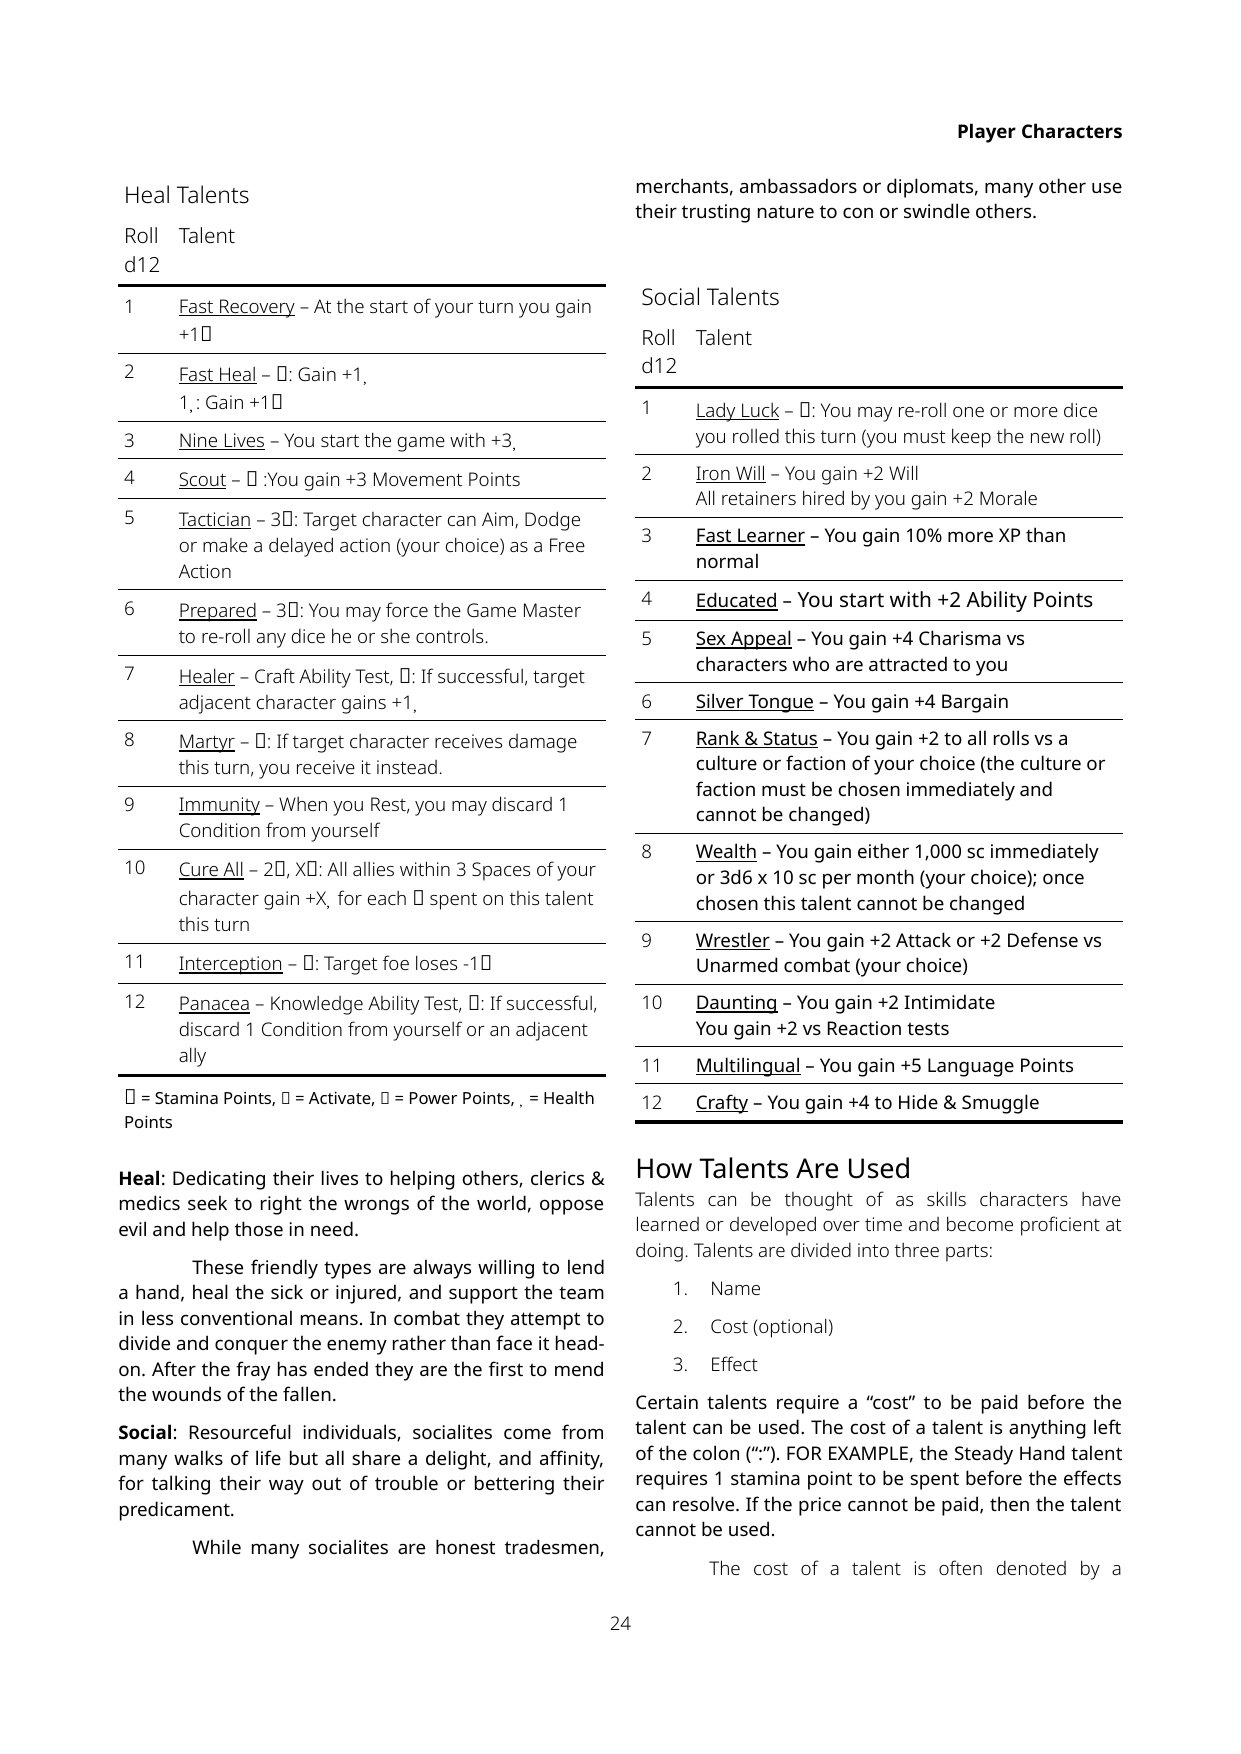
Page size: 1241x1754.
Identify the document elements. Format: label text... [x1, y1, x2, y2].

text Heal: Dedicating their lives to helping others, clerics & medics seek to right the wrongs of the world, oppose evil and help those in need. [118, 1165, 605, 1241]
text These friendly types are always willing to lend a hand, heal the sick or injured, and support the team in less conventional means. In combat they attempt to divide and conquer the enemy rather than face it head-on. After the fray has ended they are the first to mend the wounds of the fallen. [118, 1254, 605, 1407]
table_cell Fast Learner – You gain 10% more XP than normal [690, 518, 1123, 579]
table_cell 1 [635, 389, 690, 454]
table_cell 4 [118, 459, 173, 498]
table_cell Roll d12 [635, 318, 690, 386]
table_cell 7 [118, 656, 173, 720]
table_cell 10 [118, 850, 173, 942]
list Name [673, 1275, 1122, 1301]
text How Talents Are Used [635, 1149, 1122, 1186]
table_cell Cure All – 2, X: All allies within 3 Spaces of your character gain +X for each  spent on this talent this turn [173, 850, 606, 942]
table_cell Talent [173, 216, 606, 284]
table_cell 2 [118, 354, 173, 421]
text While many socialites are honest tradesmen, [118, 1534, 605, 1560]
table_cell Fast Recovery – At the start of your turn you gain +1 [173, 287, 606, 353]
table_cell Nine Lives – You start the game with +3 [173, 422, 606, 458]
table_cell 5 [635, 621, 690, 682]
table_cell 9 [118, 787, 173, 848]
text Talents can be thought of as skills characters have learned or developed over time and become proficient at doing. Talents are divided into three parts: [635, 1186, 1122, 1263]
table_cell Multilingual – You gain +5 Language Points [690, 1047, 1123, 1083]
table_cell Healer – Craft Ability Test, : If successful, target adjacent character gains +1 [173, 656, 606, 720]
table_cell Rank & Status – You gain +2 to all rolls vs a culture or faction of your choice (the culture or faction must be chosen immediately and cannot be changed) [690, 720, 1123, 833]
table_cell Prepared – 3: You may force the Game Master to re-roll any dice he or she controls. [173, 590, 606, 655]
table_cell 9 [635, 922, 690, 984]
table_cell Roll d12 [118, 216, 173, 284]
table_cell 7 [635, 720, 690, 833]
table_cell Fast Heal – : Gain +1 1: Gain +1 [173, 354, 606, 421]
text The cost of a talent is often denoted by a [635, 1555, 1122, 1580]
table_cell 6 [118, 590, 173, 655]
table_cell 10 [635, 985, 690, 1046]
table_cell Interception – : Target foe loses -1 [173, 944, 606, 982]
table_header Heal Talents [118, 173, 606, 216]
table_cell Sex Appeal – You gain +4 Charisma vs characters who are attracted to you [690, 621, 1123, 682]
text merchants, ambassadors or diplomats, many other use their trusting nature to con or swindle others. [635, 173, 1122, 224]
table_cell 8 [118, 721, 173, 786]
list Effect [673, 1351, 1122, 1377]
table_cell 12 [635, 1084, 690, 1120]
table_cell Panacea – Knowledge Ability Test, : If successful, discard 1 Condition from yourself or an adjacent ally [173, 984, 606, 1073]
table_cell 1 [118, 287, 173, 353]
table_cell 12 [118, 984, 173, 1073]
list Cost (optional) [673, 1313, 1122, 1339]
table_cell Crafty – You gain +4 to Hide & Smuggle [690, 1084, 1123, 1120]
text Social: Resourceful individuals, socialites come from many walks of life but all share a delight, and affinity, for talking their way out of trouble or bettering their predicament. [118, 1419, 605, 1522]
table_cell 11 [635, 1047, 690, 1083]
table_cell 4 [635, 581, 690, 619]
table_cell Wealth – You gain either 1,000 sc immediately or 3d6 x 10 sc per month (your choice); once chosen this talent cannot be changed [690, 834, 1123, 921]
table_cell Immunity – When you Rest, you may discard 1 Condition from yourself [173, 787, 606, 848]
table_cell Talent [690, 318, 1123, 386]
table_cell 3 [118, 422, 173, 458]
table_cell Lady Luck – : You may re-roll one or more dice you rolled this turn (you must keep the new roll) [690, 389, 1123, 454]
table_cell Educated – You start with +2 Ability Points [690, 581, 1123, 619]
table_cell  = Stamina Points,  = Activate,  = Power Points,  = Health Points [118, 1077, 606, 1139]
table_cell 2 [635, 455, 690, 517]
table_cell Silver Tongue – You gain +4 Bargain [690, 683, 1123, 719]
table_cell 8 [635, 834, 690, 921]
text Certain talents require a “cost” to be paid before the talent can be used. The cost of a talent is anything left of the colon (“:”). FOR EXAMPLE, the Steady Hand talent requires 1 stamina point to be spent before the effects can resolve. If the price cannot be paid, then the talent cannot be used. [635, 1389, 1122, 1542]
table_cell Tactician – 3: Target character can Aim, Dodge or make a delayed action (your choice) as a Free Action [173, 499, 606, 589]
table_header Social Talents [635, 275, 1123, 317]
table_cell Iron Will – You gain +2 Will All retainers hired by you gain +2 Morale [690, 455, 1123, 517]
table_cell Wrestler – You gain +2 Attack or +2 Defense vs Unarmed combat (your choice) [690, 922, 1123, 984]
table_cell 11 [118, 944, 173, 982]
table_cell Scout –  :You gain +3 Movement Points [173, 459, 606, 498]
table_cell Martyr – : If target character receives damage this turn, you receive it instead. [173, 721, 606, 786]
table_cell 3 [635, 518, 690, 579]
table_cell 6 [635, 683, 690, 719]
table_cell Daunting – You gain +2 Intimidate You gain +2 vs Reaction tests [690, 985, 1123, 1046]
table_cell 5 [118, 499, 173, 589]
